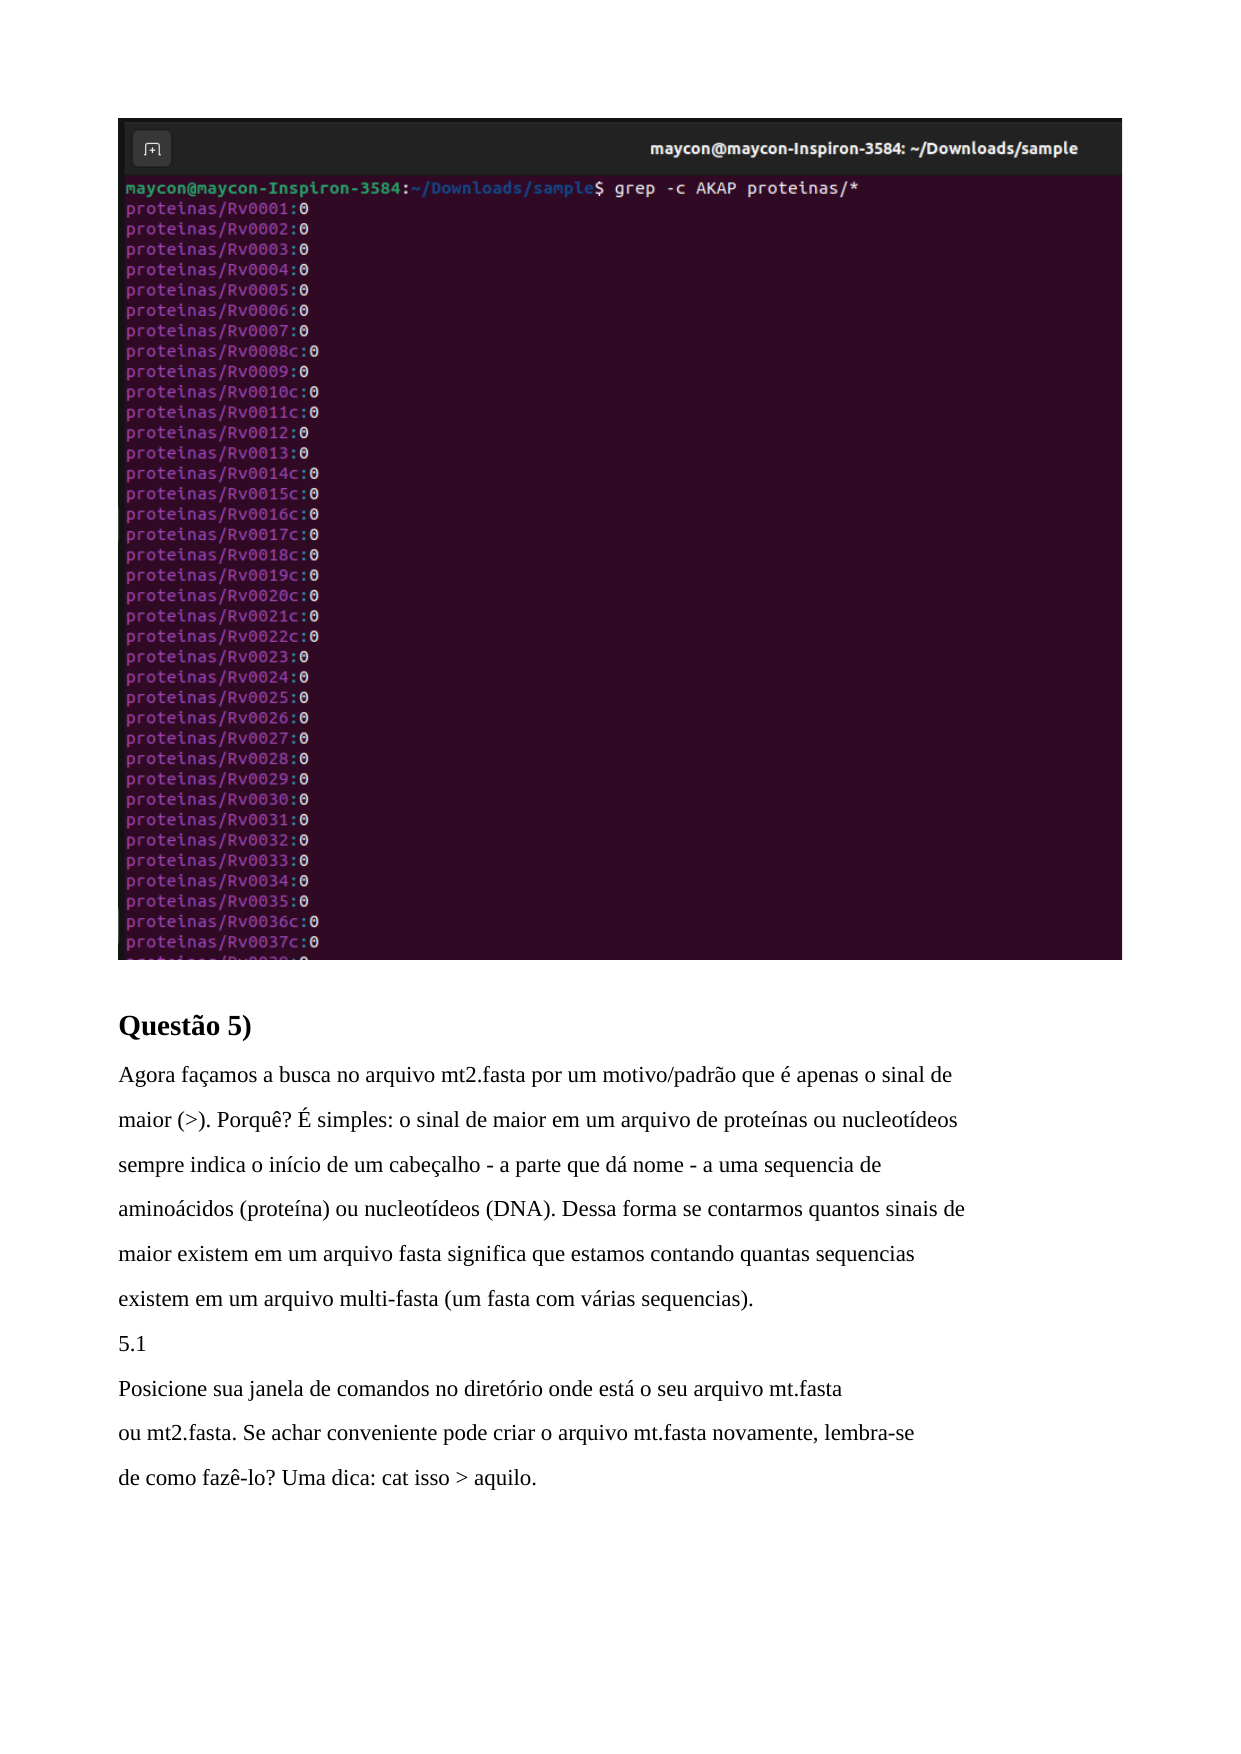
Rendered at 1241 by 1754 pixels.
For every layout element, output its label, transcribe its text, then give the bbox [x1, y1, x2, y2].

text Agora façamos a busca no arquivo mt2.fasta por um motivo/padrão que é apenas o sinal de [118, 1061, 1122, 1087]
text maior existem em um arquivo fasta significa que estamos contando quantas sequencias [118, 1240, 1122, 1267]
text existem em um arquivo multi-fasta (um fasta com várias sequencias). [118, 1285, 1122, 1311]
text sempre indica o início de um cabeçalho - a parte que dá nome - a uma sequencia de [118, 1151, 1122, 1177]
text 5.1 [118, 1330, 1122, 1356]
text de como fazê-lo? Uma dica: cat isso > aquilo. [118, 1464, 1122, 1491]
text Posicione sua janela de comandos no diretório onde está o seu arquivo mt.fasta [118, 1374, 1122, 1401]
picture [118, 118, 1123, 960]
text maior (>). Porquê? É simples: o sinal de maior em um arquivo de proteínas ou nucleotídeos [118, 1106, 1122, 1132]
text Questão 5) [118, 1008, 1122, 1041]
text aminoácidos (proteína) ou nucleotídeos (DNA). Dessa forma se contarmos quantos sinais de [118, 1195, 1122, 1222]
text ou mt2.fasta. Se achar conveniente pode criar o arquivo mt.fasta novamente, lembra-se [118, 1419, 1122, 1446]
